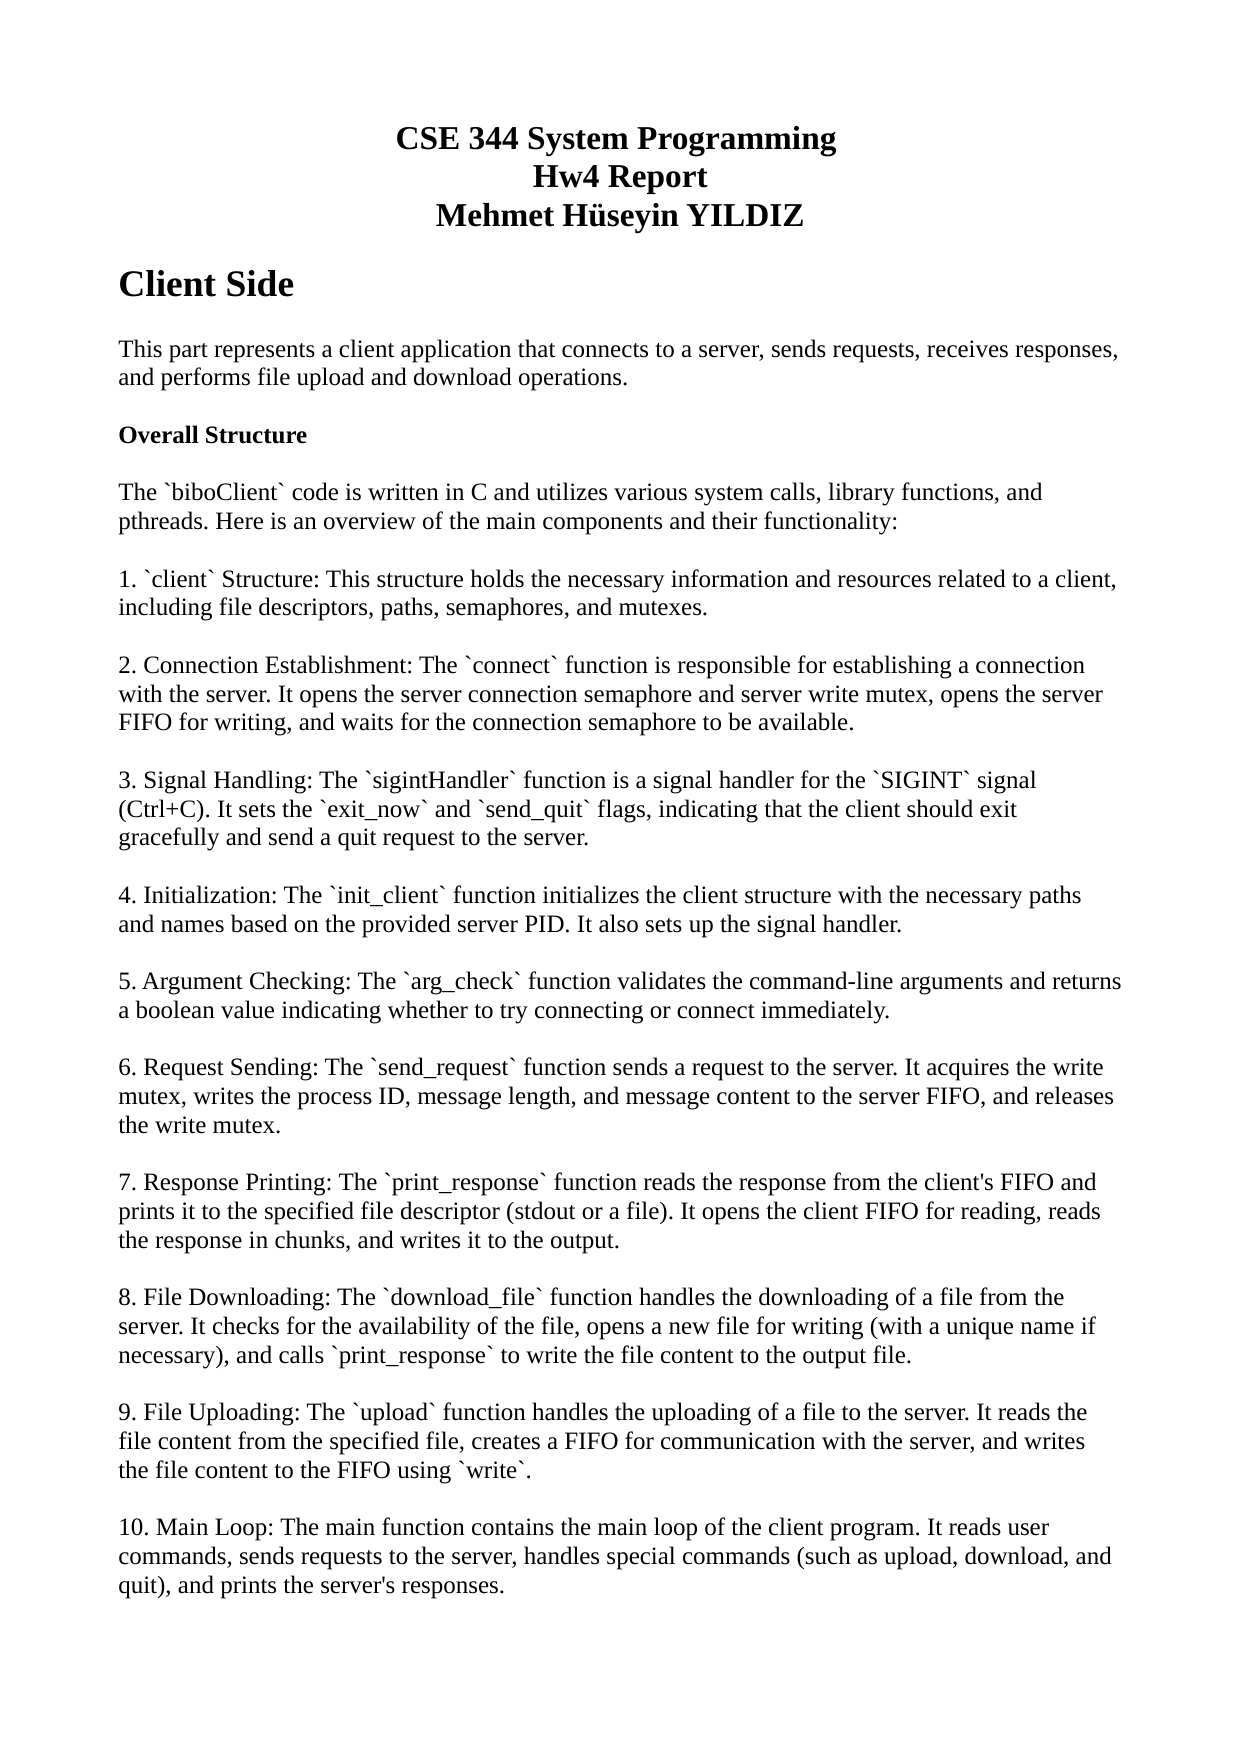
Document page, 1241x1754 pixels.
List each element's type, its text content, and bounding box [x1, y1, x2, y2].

text This part represents a client application that connects to a server, sends requests, receives responses, and performs file upload and download operations. [118, 334, 1122, 391]
text Overall Structure [118, 420, 1122, 449]
text CSE 344 System Programming [118, 118, 1122, 156]
text Hw4 Report [118, 156, 1122, 195]
text 8. File Downloading: The `download_file` function handles the downloading of a file from the server. It checks for the availability of the file, opens a new file for writing (with a unique name if necessary), and calls `print_response` to write the file content to the output file. [118, 1282, 1122, 1369]
text 4. Initialization: The `init_client` function initializes the client structure with the necessary paths and names based on the provided server PID. It also sets up the signal handler. [118, 880, 1122, 937]
text 9. File Uploading: The `upload` function handles the uploading of a file to the server. It reads the file content from the specified file, creates a FIFO for communication with the server, and writes the file content to the FIFO using `write`. [118, 1397, 1122, 1484]
text Client Side [118, 262, 1122, 305]
text 10. Main Loop: The main function contains the main loop of the client program. It reads user commands, sends requests to the server, handles special commands (such as upload, download, and quit), and prints the server's responses. [118, 1512, 1122, 1599]
text 6. Request Sending: The `send_request` function sends a request to the server. It acquires the write mutex, writes the process ID, message length, and message content to the server FIFO, and releases the write mutex. [118, 1052, 1122, 1139]
text 5. Argument Checking: The `arg_check` function validates the command-line arguments and returns a boolean value indicating whether to try connecting or connect immediately. [118, 966, 1122, 1024]
text 7. Response Printing: The `print_response` function reads the response from the client's FIFO and prints it to the specified file descriptor (stdout or a file). It opens the client FIFO for reading, reads the response in chunks, and writes it to the output. [118, 1167, 1122, 1254]
text Mehmet Hüseyin YILDIZ [118, 195, 1122, 233]
text The `biboClient` code is written in C and utilizes various system calls, library functions, and pthreads. Here is an overview of the main components and their functionality: [118, 477, 1122, 535]
text 3. Signal Handling: The `sigintHandler` function is a signal handler for the `SIGINT` signal (Ctrl+C). It sets the `exit_now` and `send_quit` flags, indicating that the client should exit gracefully and send a quit request to the server. [118, 765, 1122, 851]
text 2. Connection Establishment: The `connect` function is responsible for establishing a connection with the server. It opens the server connection semaphore and server write mutex, opens the server FIFO for writing, and waits for the connection semaphore to be available. [118, 650, 1122, 736]
text 1. `client` Structure: This structure holds the necessary information and resources related to a client, including file descriptors, paths, semaphores, and mutexes. [118, 564, 1122, 621]
